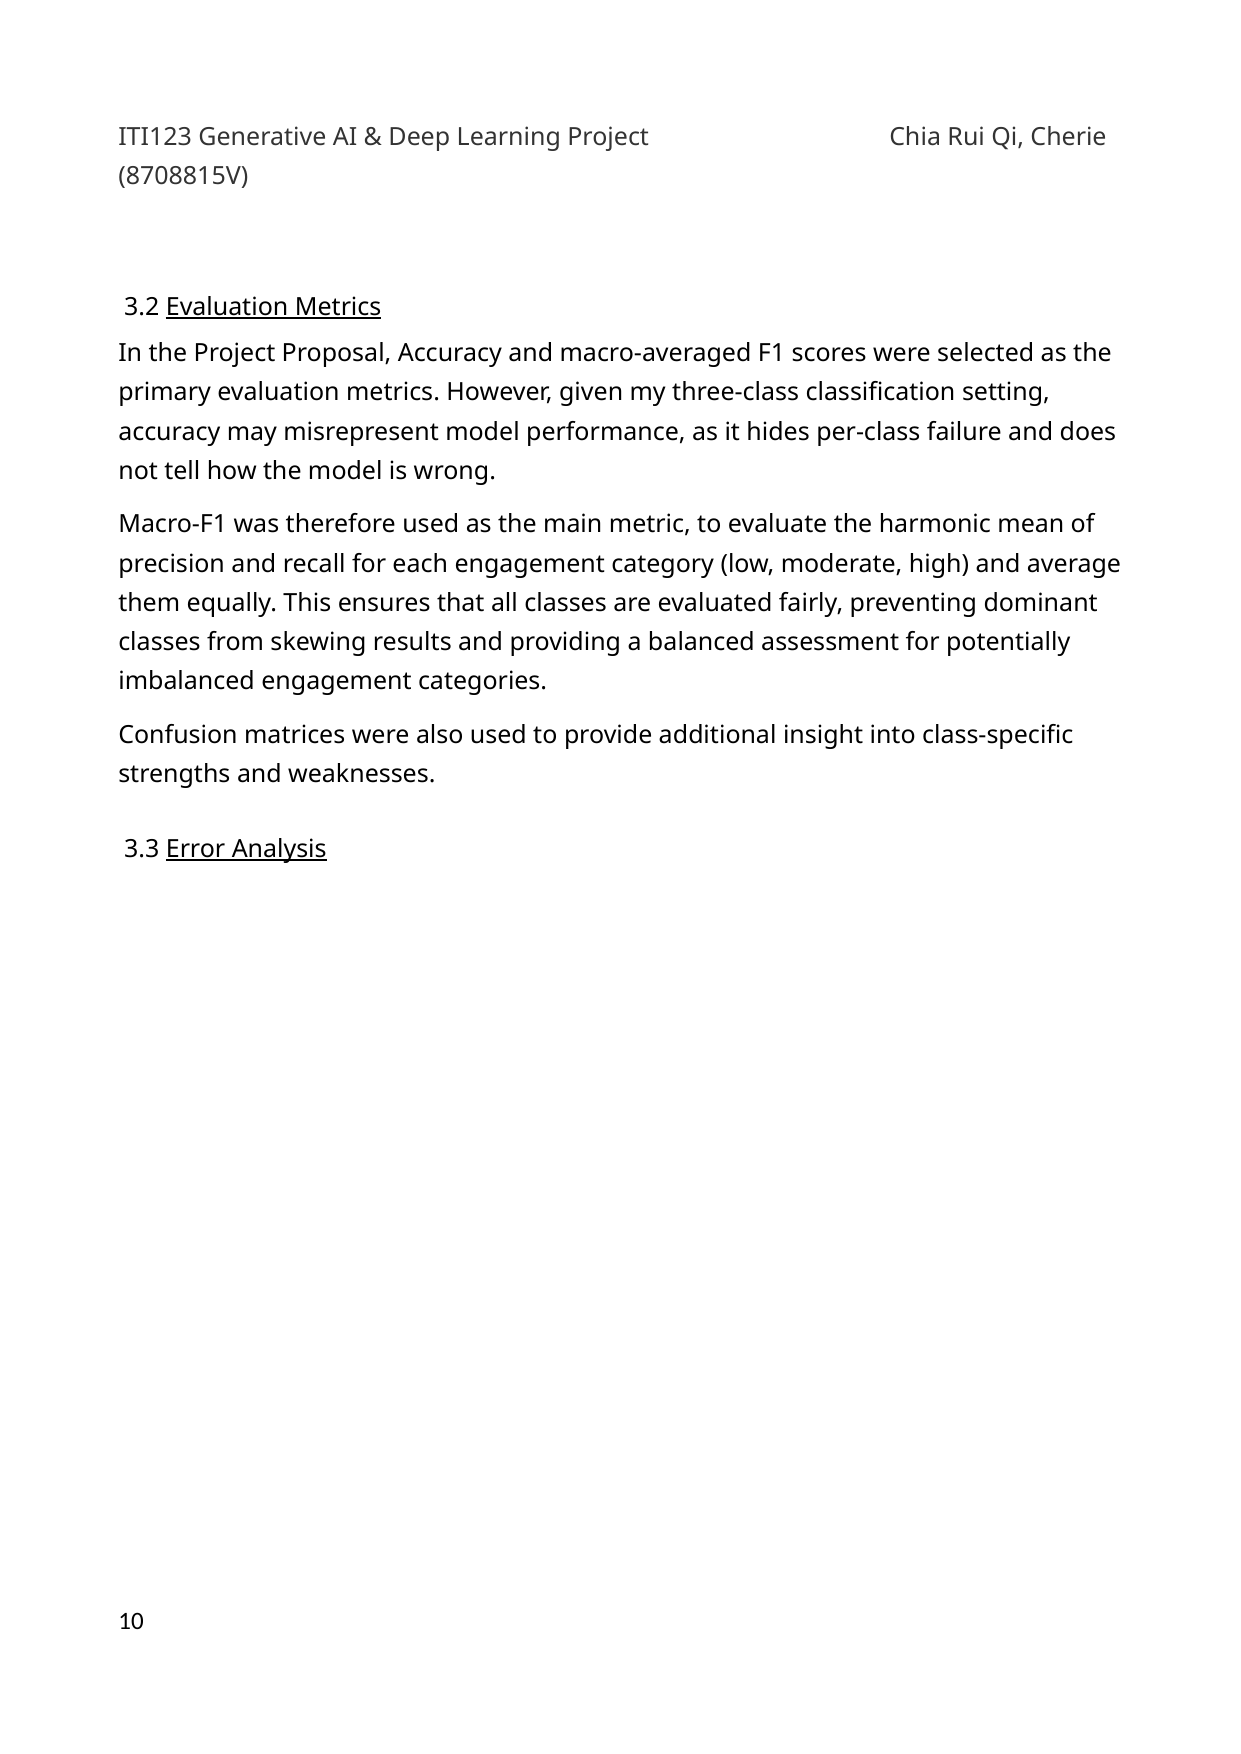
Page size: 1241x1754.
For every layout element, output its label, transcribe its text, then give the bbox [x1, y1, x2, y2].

text Macro-F1 was therefore used as the main metric, to evaluate the harmonic mean of precision and recall for each engagement category (low, moderate, high) and average them equally. This ensures that all classes are evaluated fairly, preventing dominant classes from skewing results and providing a balanced assessment for potentially imbalanced engagement categories. [118, 506, 1122, 697]
subtitle Evaluation Metrics [124, 288, 1122, 322]
text Confusion matrices were also used to provide additional insight into class-specific strengths and weaknesses. [118, 716, 1122, 790]
subtitle Error Analysis [124, 830, 1122, 864]
text In the Project Proposal, Accuracy and macro-averaged F1 scores were selected as the primary evaluation metrics. However, given my three-class classification setting, accuracy may misrepresent model performance, as it hides per-class failure and does not tell how the model is wrong. [118, 335, 1122, 486]
